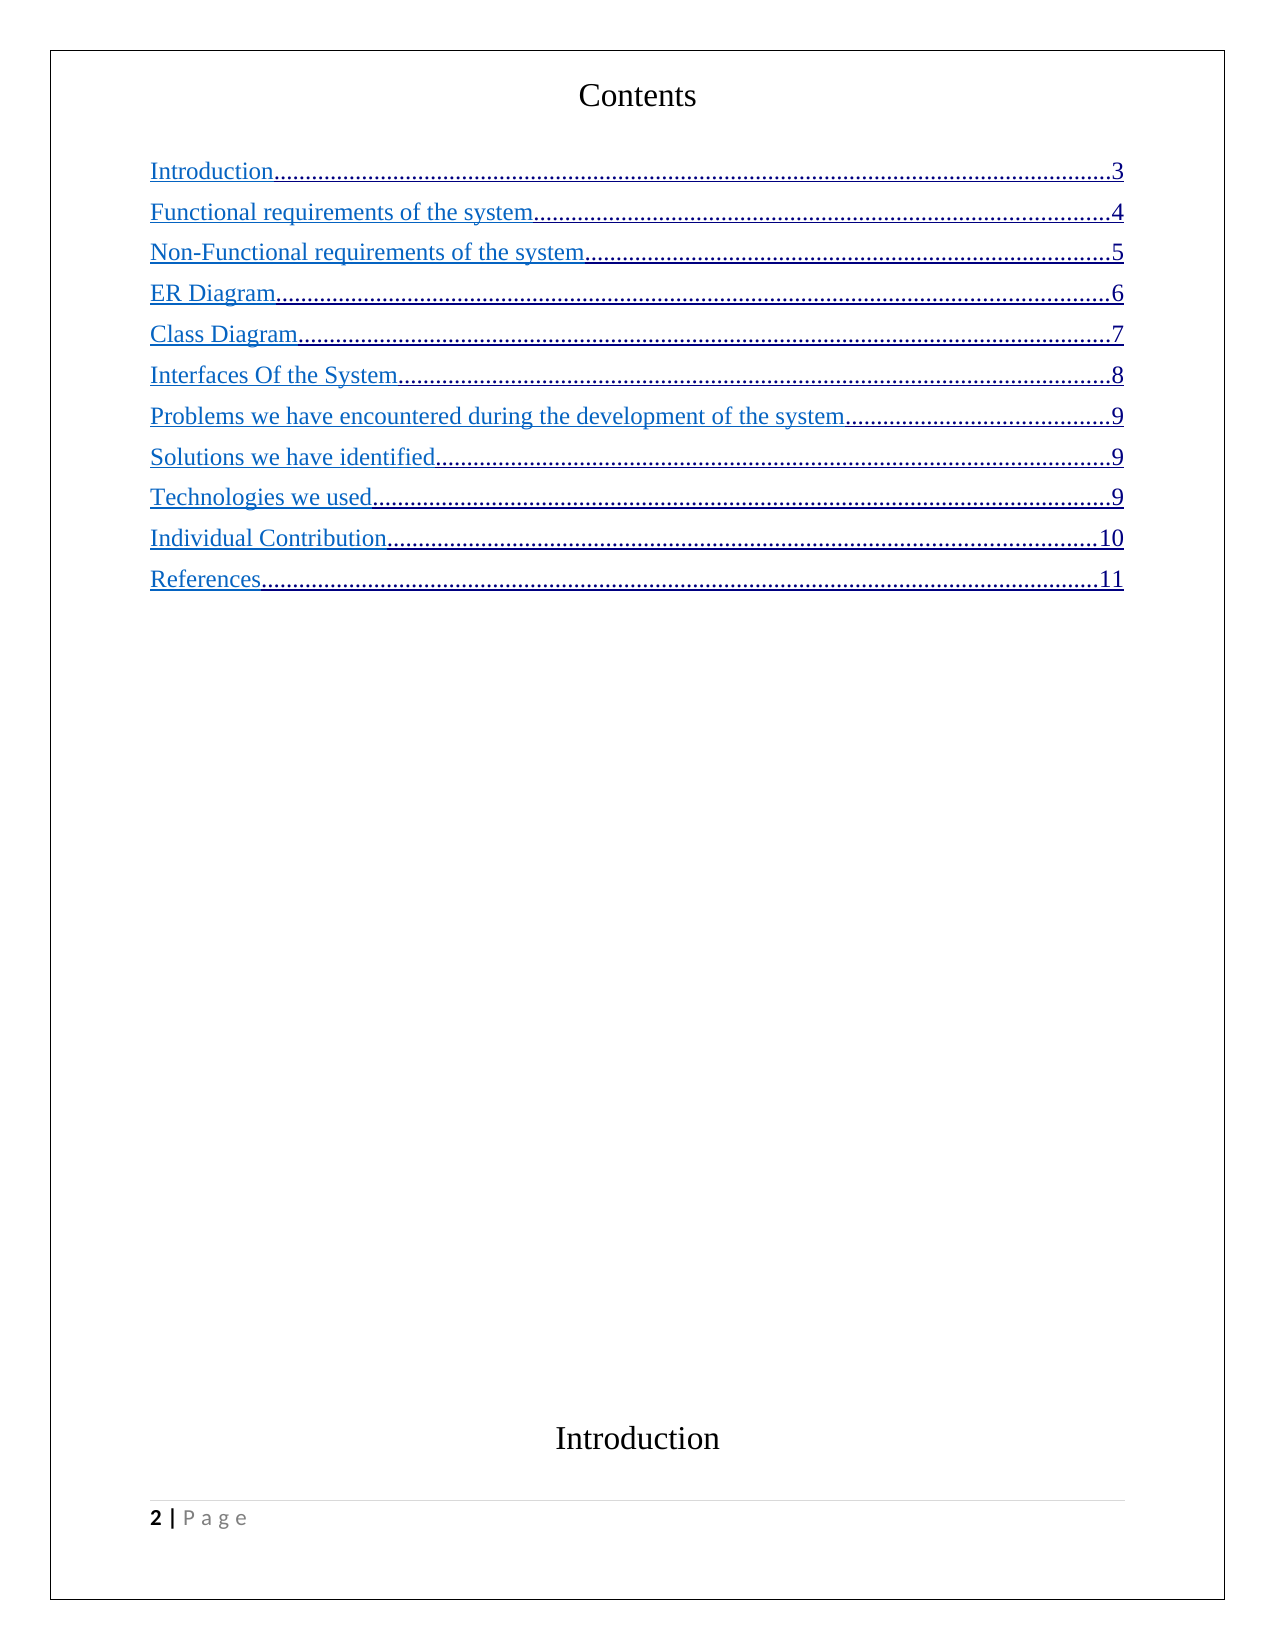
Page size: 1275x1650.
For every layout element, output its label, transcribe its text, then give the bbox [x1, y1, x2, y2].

text Solutions we have identified 9 [150, 442, 1125, 470]
text Individual Contribution 10 [150, 523, 1125, 552]
text Introduction 3 [150, 156, 1125, 184]
subtitle Contents [150, 75, 1125, 113]
text Problems we have encountered during the development of the system 9 [150, 401, 1125, 429]
text Technologies we used 9 [150, 482, 1125, 511]
text Non-Functional requirements of the system 5 [150, 237, 1125, 266]
text Class Diagram 7 [150, 319, 1125, 348]
text Functional requirements of the system 4 [150, 197, 1125, 225]
text ER Diagram 6 [150, 278, 1125, 307]
text References 11 [150, 564, 1125, 593]
subtitle Introduction [150, 1418, 1125, 1456]
text Interfaces Of the System 8 [150, 360, 1125, 389]
